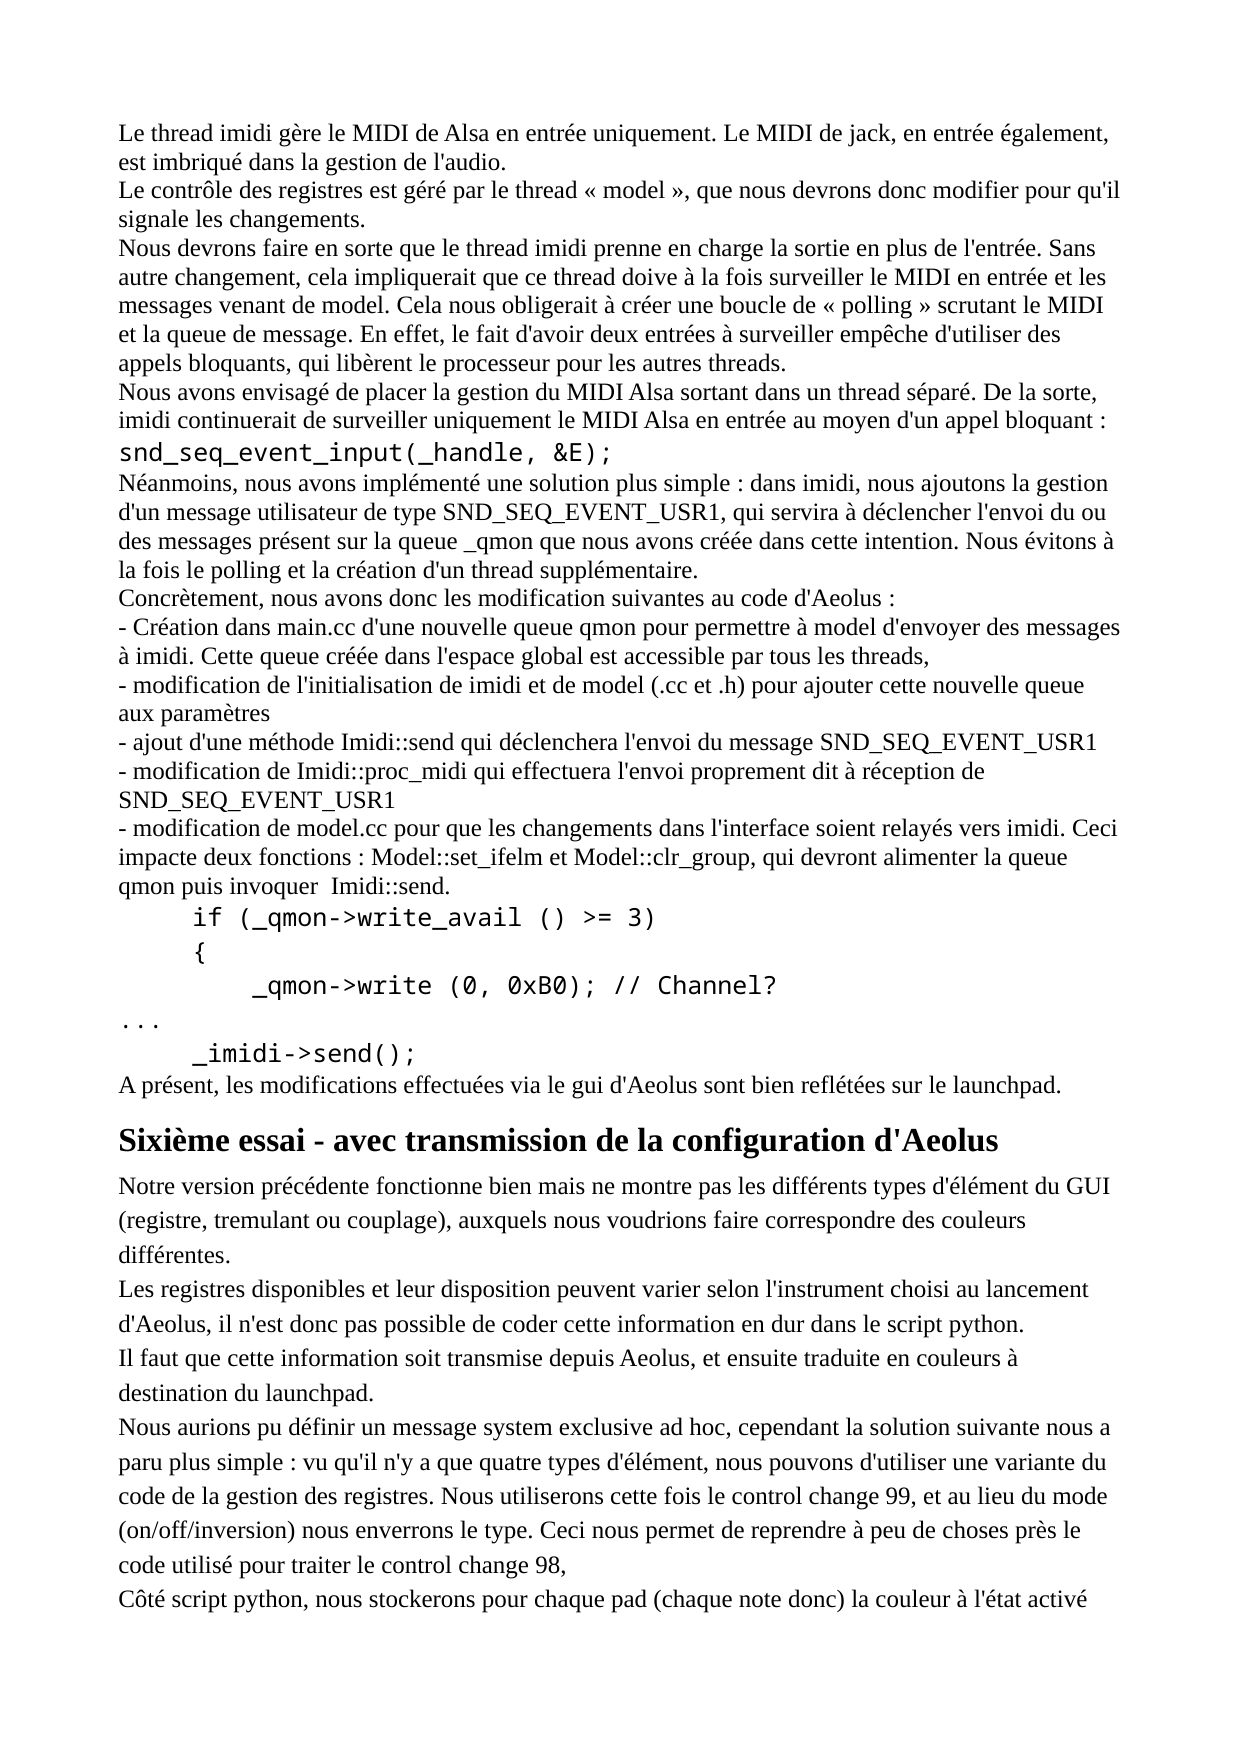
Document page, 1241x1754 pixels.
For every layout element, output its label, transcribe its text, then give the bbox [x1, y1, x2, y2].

text Côté script python, nous stockerons pour chaque pad (chaque note donc) la couleur à l'état activé [118, 1584, 1122, 1613]
text Notre version précédente fonctionne bien mais ne montre pas les différents types d'élément du GUI (registre, tremulant ou couplage), auxquels nous voudrions faire correspondre des couleurs différentes. [118, 1171, 1122, 1268]
text Les registres disponibles et leur disposition peuvent varier selon l'instrument choisi au lancement d'Aeolus, il n'est donc pas possible de coder cette information en dur dans le script python. [118, 1274, 1122, 1337]
text ... [118, 1002, 1122, 1036]
text - Création dans main.cc d'une nouvelle queue qmon pour permettre à model d'envoyer des messages à imidi. Cette queue créée dans l'espace global est accessible par tous les threads, [118, 612, 1122, 670]
text Concrètement, nous avons donc les modification suivantes au code d'Aeolus : [118, 583, 1122, 612]
text - modification de model.cc pour que les changements dans l'interface soient relayés vers imidi. Ceci impacte deux fonctions : Model::set_ifelm et Model::clr_group, qui devront alimenter la queue qmon puis invoquer Imidi::send. [118, 813, 1122, 900]
text Le contrôle des registres est géré par le thread « model », que nous devrons donc modifier pour qu'il signale les changements. [118, 176, 1122, 233]
text _imidi->send(); [118, 1036, 1122, 1070]
text - modification de Imidi::proc_midi qui effectuera l'envoi proprement dit à réception de SND_SEQ_EVENT_USR1 [118, 756, 1122, 813]
text A présent, les modifications effectuées via le gui d'Aeolus sont bien reflétées sur le launchpad. [118, 1070, 1122, 1099]
text - modification de l'initialisation de imidi et de model (.cc et .h) pour ajouter cette nouvelle queue aux paramètres [118, 670, 1122, 727]
text Il faut que cette information soit transmise depuis Aeolus, et ensuite traduite en couleurs à destination du launchpad. [118, 1343, 1122, 1406]
text snd_seq_event_input(_handle, &E); [118, 434, 1122, 468]
text _qmon->write (0, 0xB0); // Channel? [118, 968, 1122, 1002]
text if (_qmon->write_avail () >= 3) [118, 900, 1122, 934]
text Néanmoins, nous avons implémenté une solution plus simple : dans imidi, nous ajoutons la gestion d'un message utilisateur de type SND_SEQ_EVENT_USR1, qui servira à déclencher l'envoi du ou des messages présent sur la queue _qmon que nous avons créée dans cette intention. Nous évitons à la fois le polling et la création d'un thread supplémentaire. [118, 468, 1122, 583]
text Nous aurions pu définir un message system exclusive ad hoc, cependant la solution suivante nous a paru plus simple : vu qu'il n'y a que quatre types d'élément, nous pouvons d'utiliser une variante du code de la gestion des registres. Nous utiliserons cette fois le control change 99, et au lieu du mode (on/off/inversion) nous enverrons le type. Ceci nous permet de reprendre à peu de choses près le code utilisé pour traiter le control change 98, [118, 1412, 1122, 1579]
text Nous avons envisagé de placer la gestion du MIDI Alsa sortant dans un thread séparé. De la sorte, imidi continuerait de surveiller uniquement le MIDI Alsa en entrée au moyen d'un appel bloquant : [118, 377, 1122, 434]
subtitle Sixième essai - avec transmission de la configuration d'Aeolus [118, 1119, 1122, 1158]
text Nous devrons faire en sorte que le thread imidi prenne en charge la sortie en plus de l'entrée. Sans autre changement, cela impliquerait que ce thread doive à la fois surveiller le MIDI en entrée et les messages venant de model. Cela nous obligerait à créer une boucle de « polling » scrutant le MIDI et la queue de message. En effet, le fait d'avoir deux entrées à surveiller empêche d'utiliser des appels bloquants, qui libèrent le processeur pour les autres threads. [118, 233, 1122, 377]
text - ajout d'une méthode Imidi::send qui déclenchera l'envoi du message SND_SEQ_EVENT_USR1 [118, 727, 1122, 756]
text Le thread imidi gère le MIDI de Alsa en entrée uniquement. Le MIDI de jack, en entrée également, est imbriqué dans la gestion de l'audio. [118, 118, 1122, 176]
text { [118, 934, 1122, 968]
